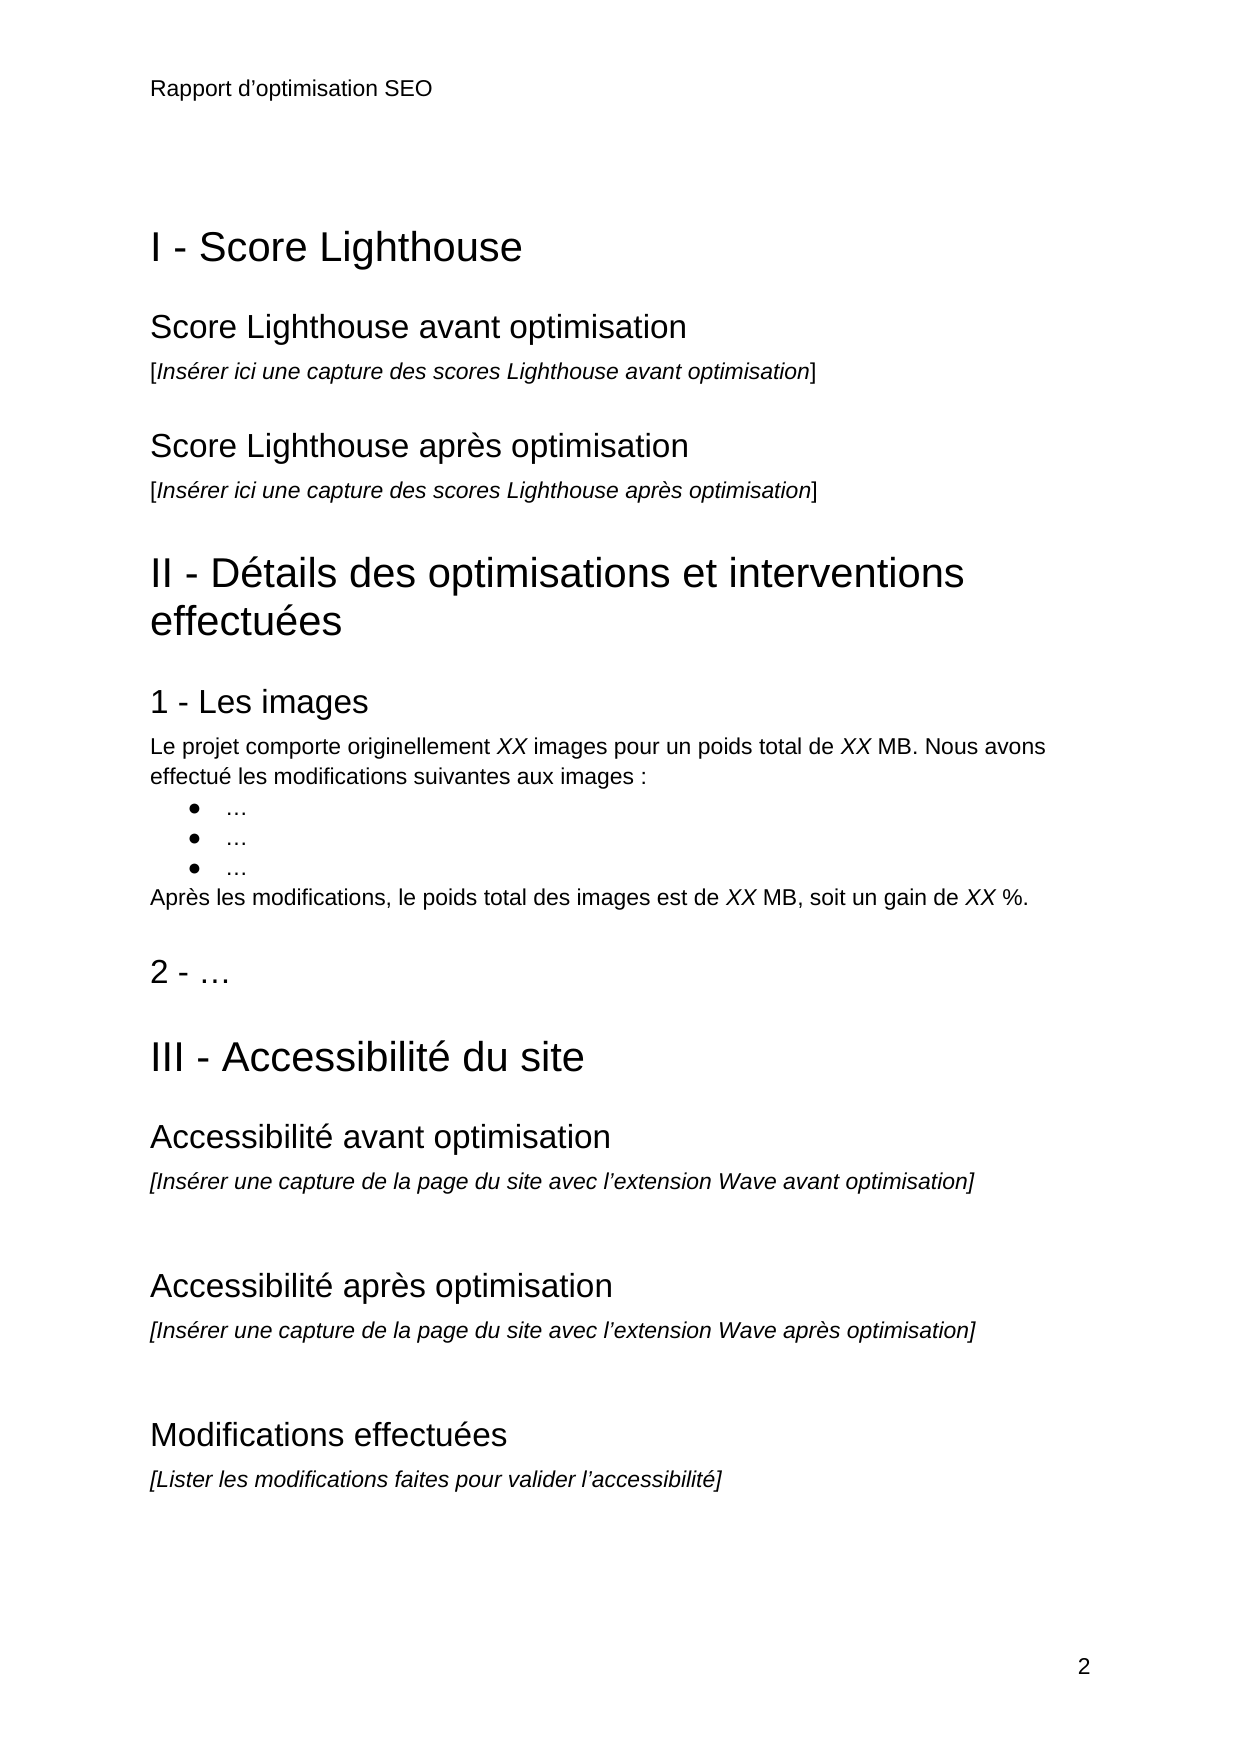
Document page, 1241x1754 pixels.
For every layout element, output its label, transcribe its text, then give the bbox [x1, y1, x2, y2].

text [Insérer ici une capture des scores Lighthouse après optimisation] [150, 477, 1090, 503]
subtitle Score Lighthouse avant optimisation [150, 307, 1090, 346]
list … [187, 854, 1090, 880]
text Le projet comporte originellement XX images pour un poids total de XX MB. Nous avons effectué les modifications suivantes aux images : [150, 733, 1090, 789]
text [Insérer une capture de la page du site avec l’extension Wave avant optimisation] [150, 1168, 1090, 1194]
text [Lister les modifications faites pour valider l’accessibilité] [150, 1466, 1090, 1492]
subtitle 1 - Les images [150, 682, 1090, 721]
text Après les modifications, le poids total des images est de XX MB, soit un gain de XX %. [150, 884, 1090, 910]
list … [187, 793, 1090, 820]
subtitle II - Détails des optimisations et interventions effectuées [150, 549, 1090, 644]
subtitle Accessibilité avant optimisation [150, 1117, 1090, 1156]
subtitle Score Lighthouse après optimisation [150, 426, 1090, 464]
subtitle 2 - … [150, 952, 1090, 990]
subtitle Accessibilité après optimisation [150, 1266, 1090, 1304]
text [Insérer une capture de la page du site avec l’extension Wave après optimisation] [150, 1317, 1090, 1343]
subtitle Modifications effectuées [150, 1415, 1090, 1453]
text [Insérer ici une capture des scores Lighthouse avant optimisation] [150, 358, 1090, 384]
subtitle I - Score Lighthouse [150, 222, 1090, 270]
subtitle III - Accessibilité du site [150, 1032, 1090, 1080]
list … [187, 824, 1090, 850]
